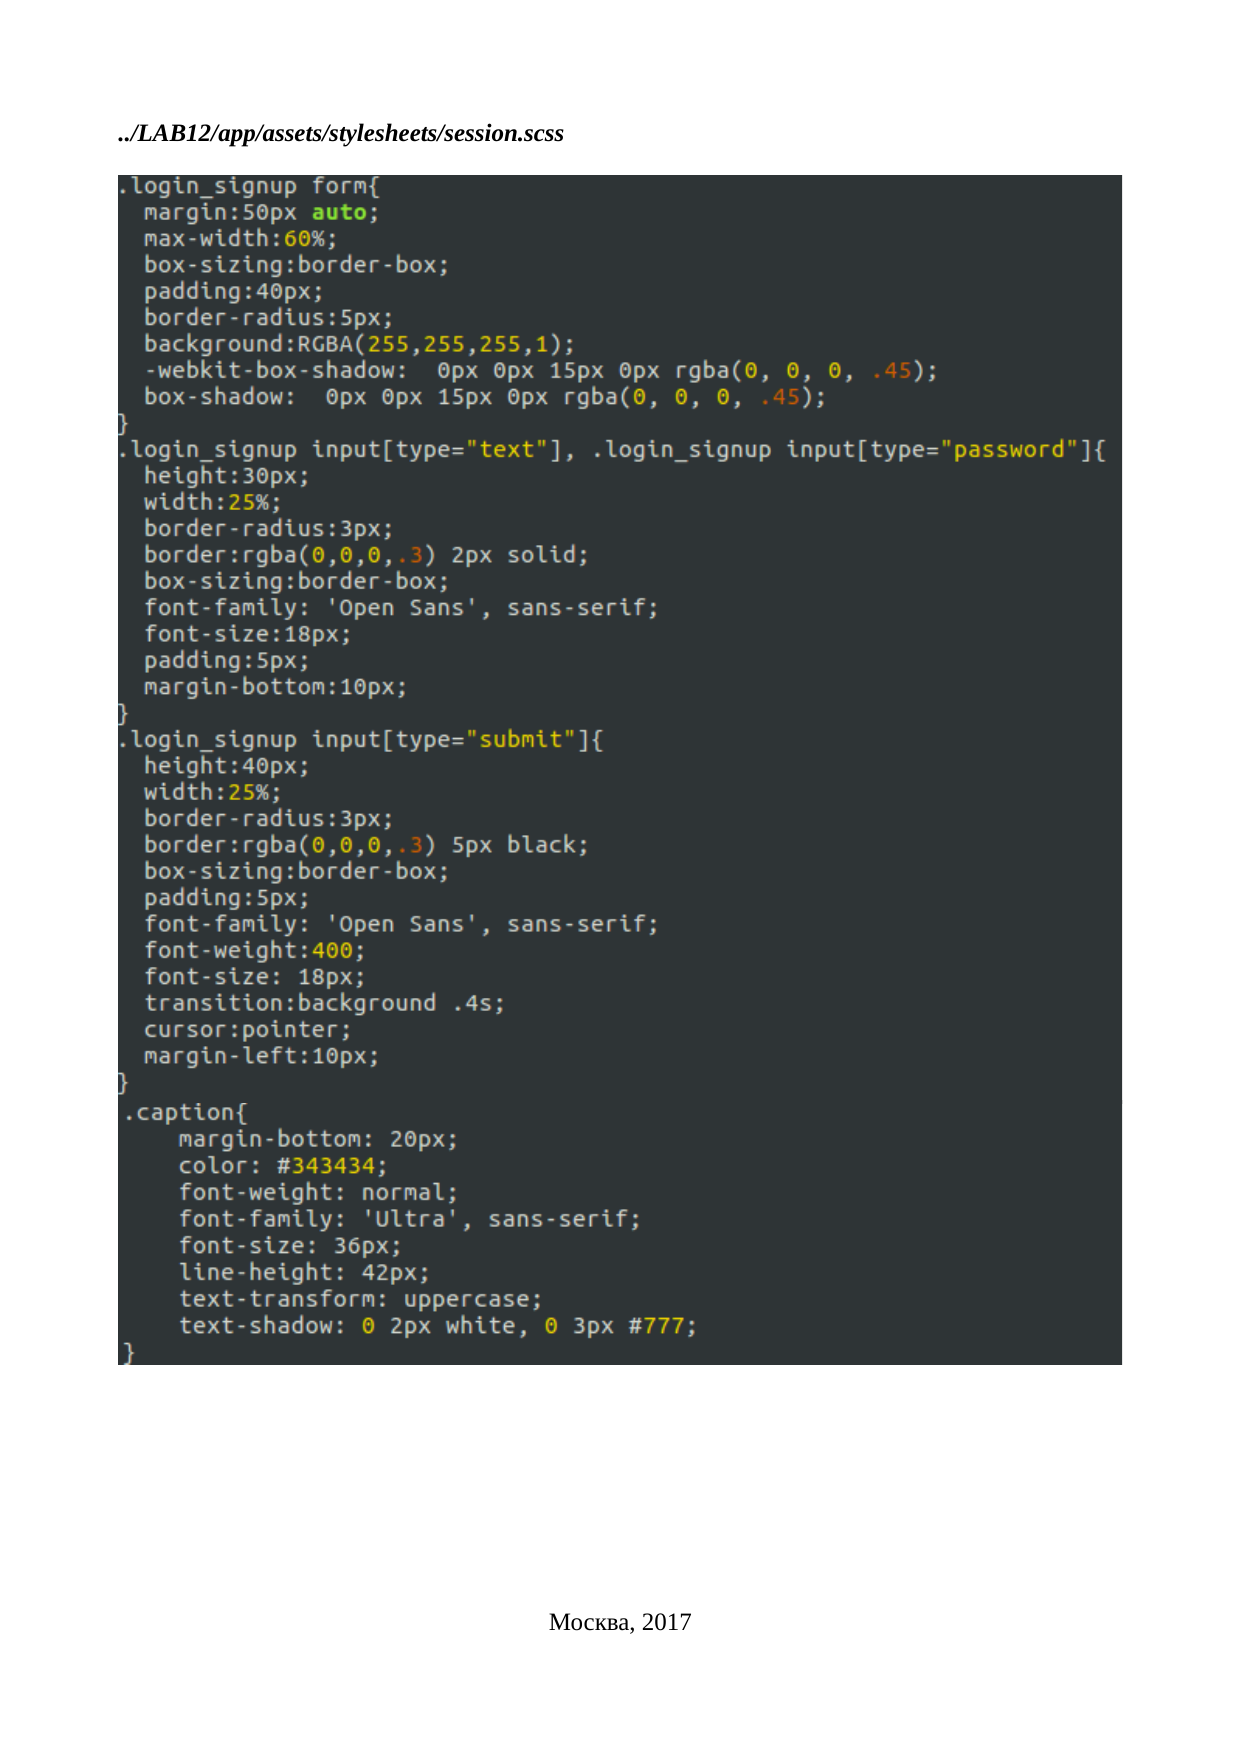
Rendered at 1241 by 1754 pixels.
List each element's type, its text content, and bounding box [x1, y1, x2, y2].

picture [118, 175, 1123, 1365]
text ../LAB12/app/assets/stylesheets/session.scss [118, 118, 1122, 147]
